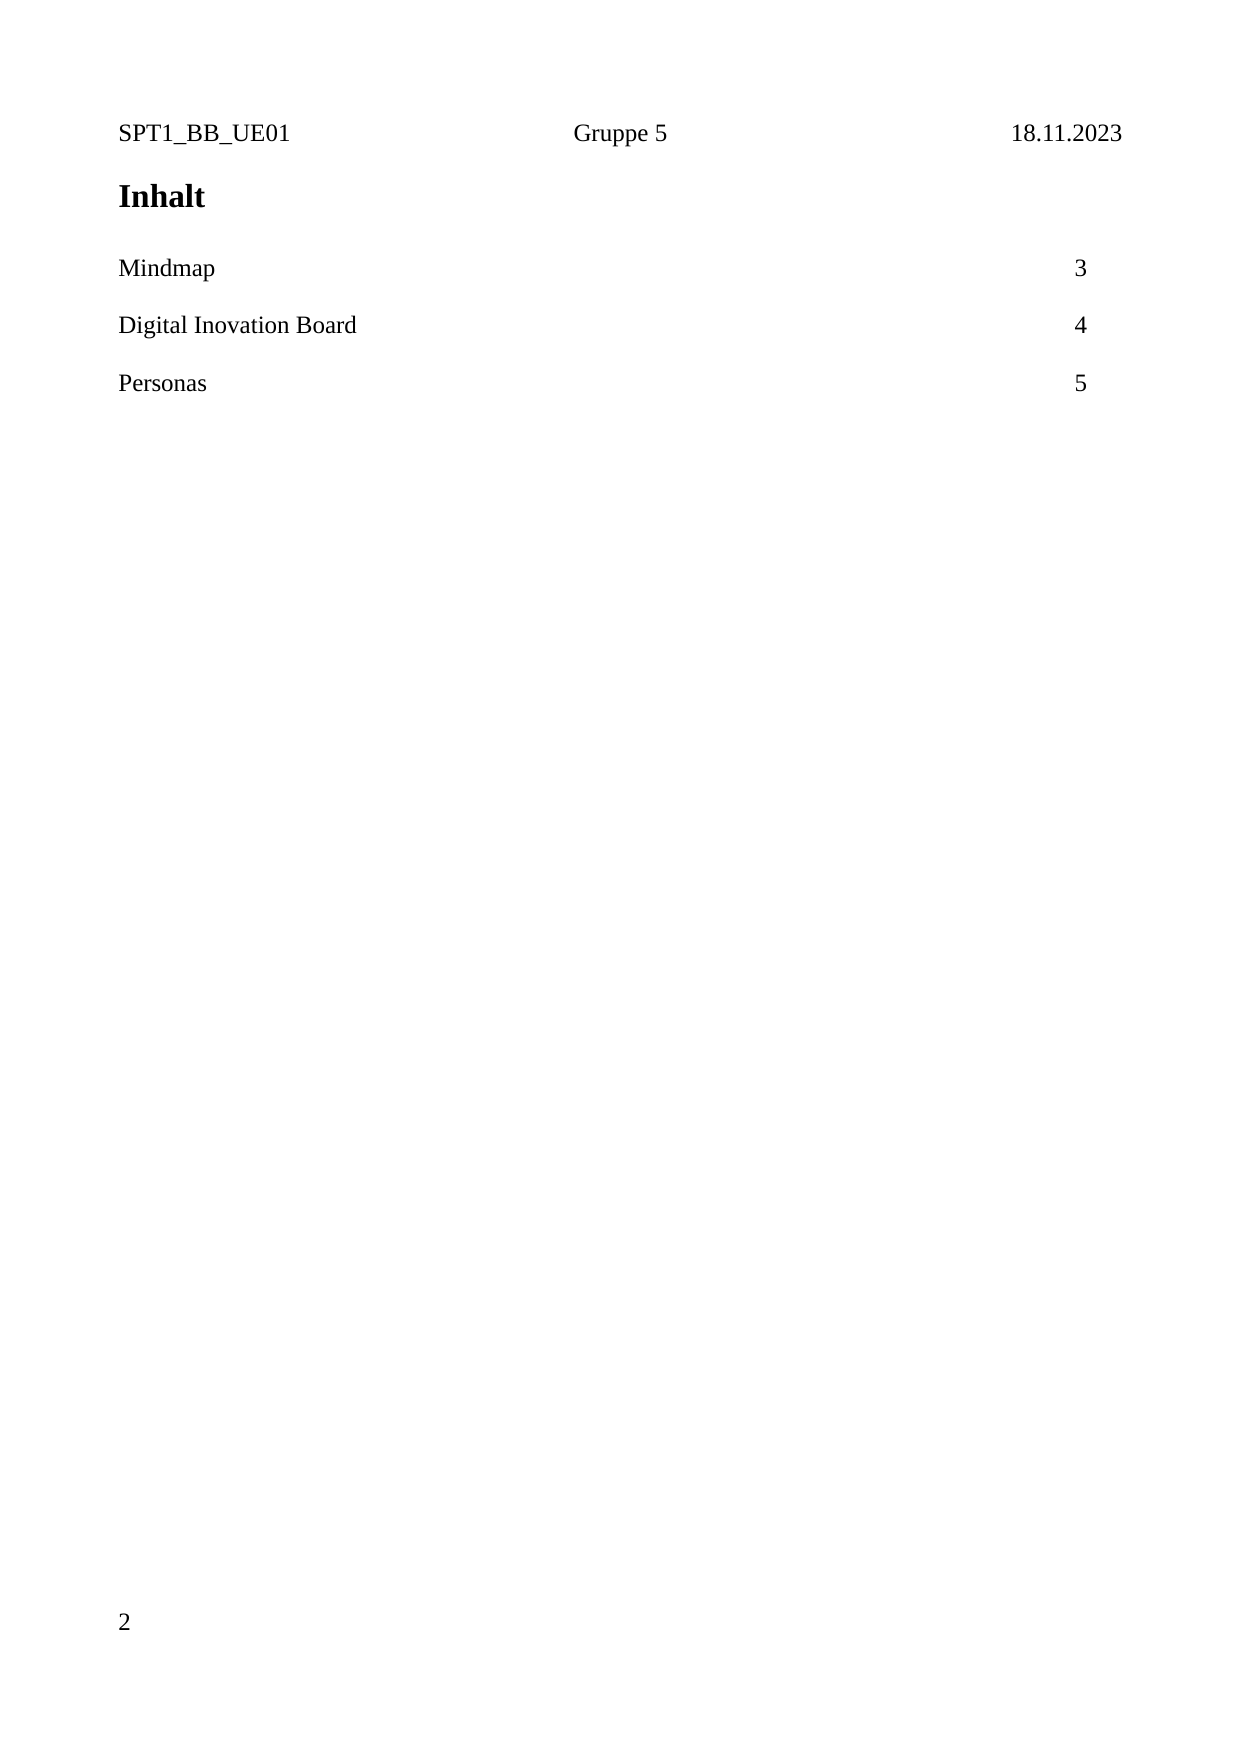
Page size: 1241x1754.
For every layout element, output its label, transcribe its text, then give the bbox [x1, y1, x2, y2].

text Mindmap 3 [118, 253, 1122, 282]
text Digital Inovation Board 4 [118, 311, 1122, 339]
text Personas 5 [118, 368, 1122, 397]
text Inhalt [118, 176, 1122, 215]
